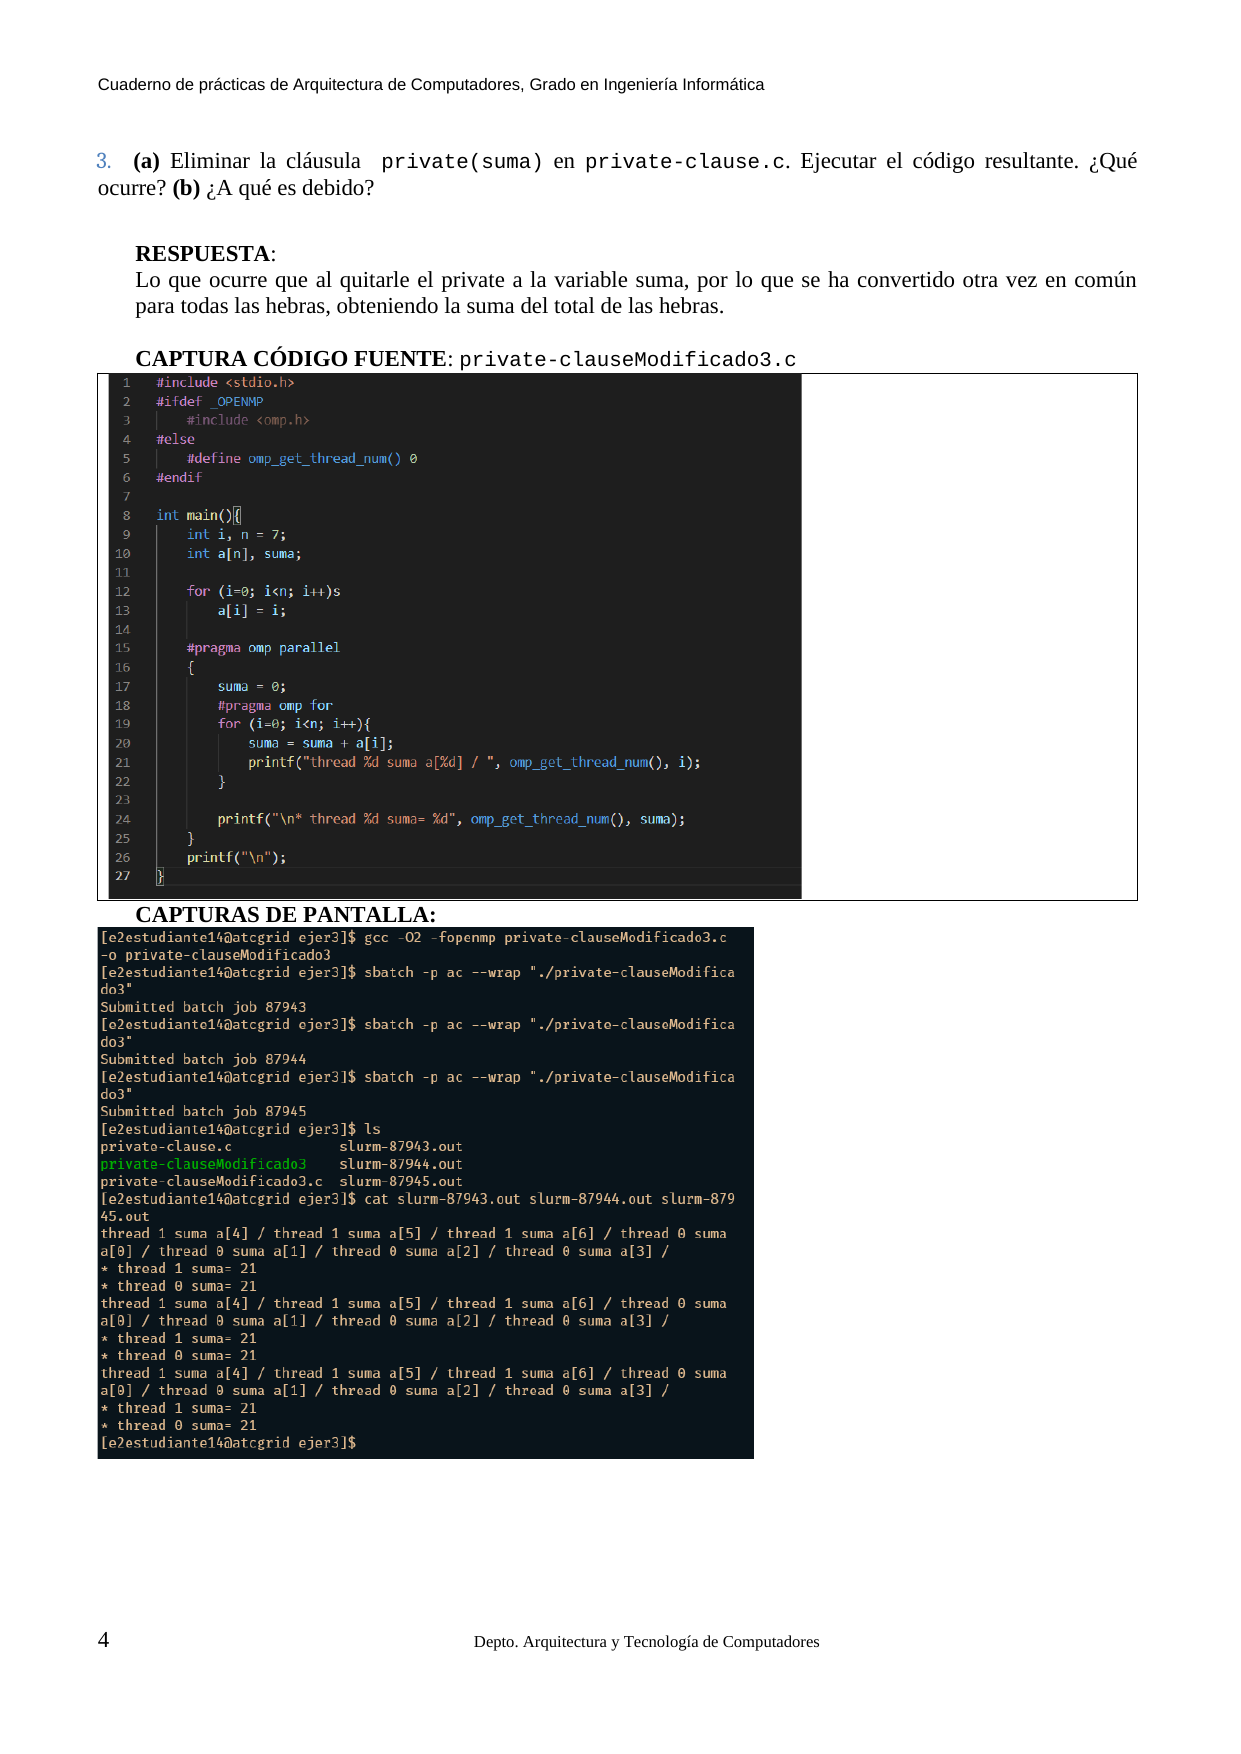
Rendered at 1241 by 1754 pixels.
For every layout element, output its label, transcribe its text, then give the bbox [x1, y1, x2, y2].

table_header [98, 374, 1137, 900]
text CAPTURA CÓDIGO FUENTE: private-clauseModificado3.c [135, 345, 1138, 373]
text RESPUESTA: [135, 240, 1138, 266]
list (a) Eliminar la cláusula private(suma) en private-clause.c. Ejecutar el código resultante. ¿Qué ocurre? (b) ¿A qué es debido? [96, 147, 1138, 201]
text Lo que ocurre que al quitarle el private a la variable suma, por lo que se ha convertido otra vez en común para todas las hebras, obteniendo la suma del total de las hebras. [135, 266, 1138, 319]
text CAPTURAS DE PANTALLA: [135, 901, 1138, 928]
